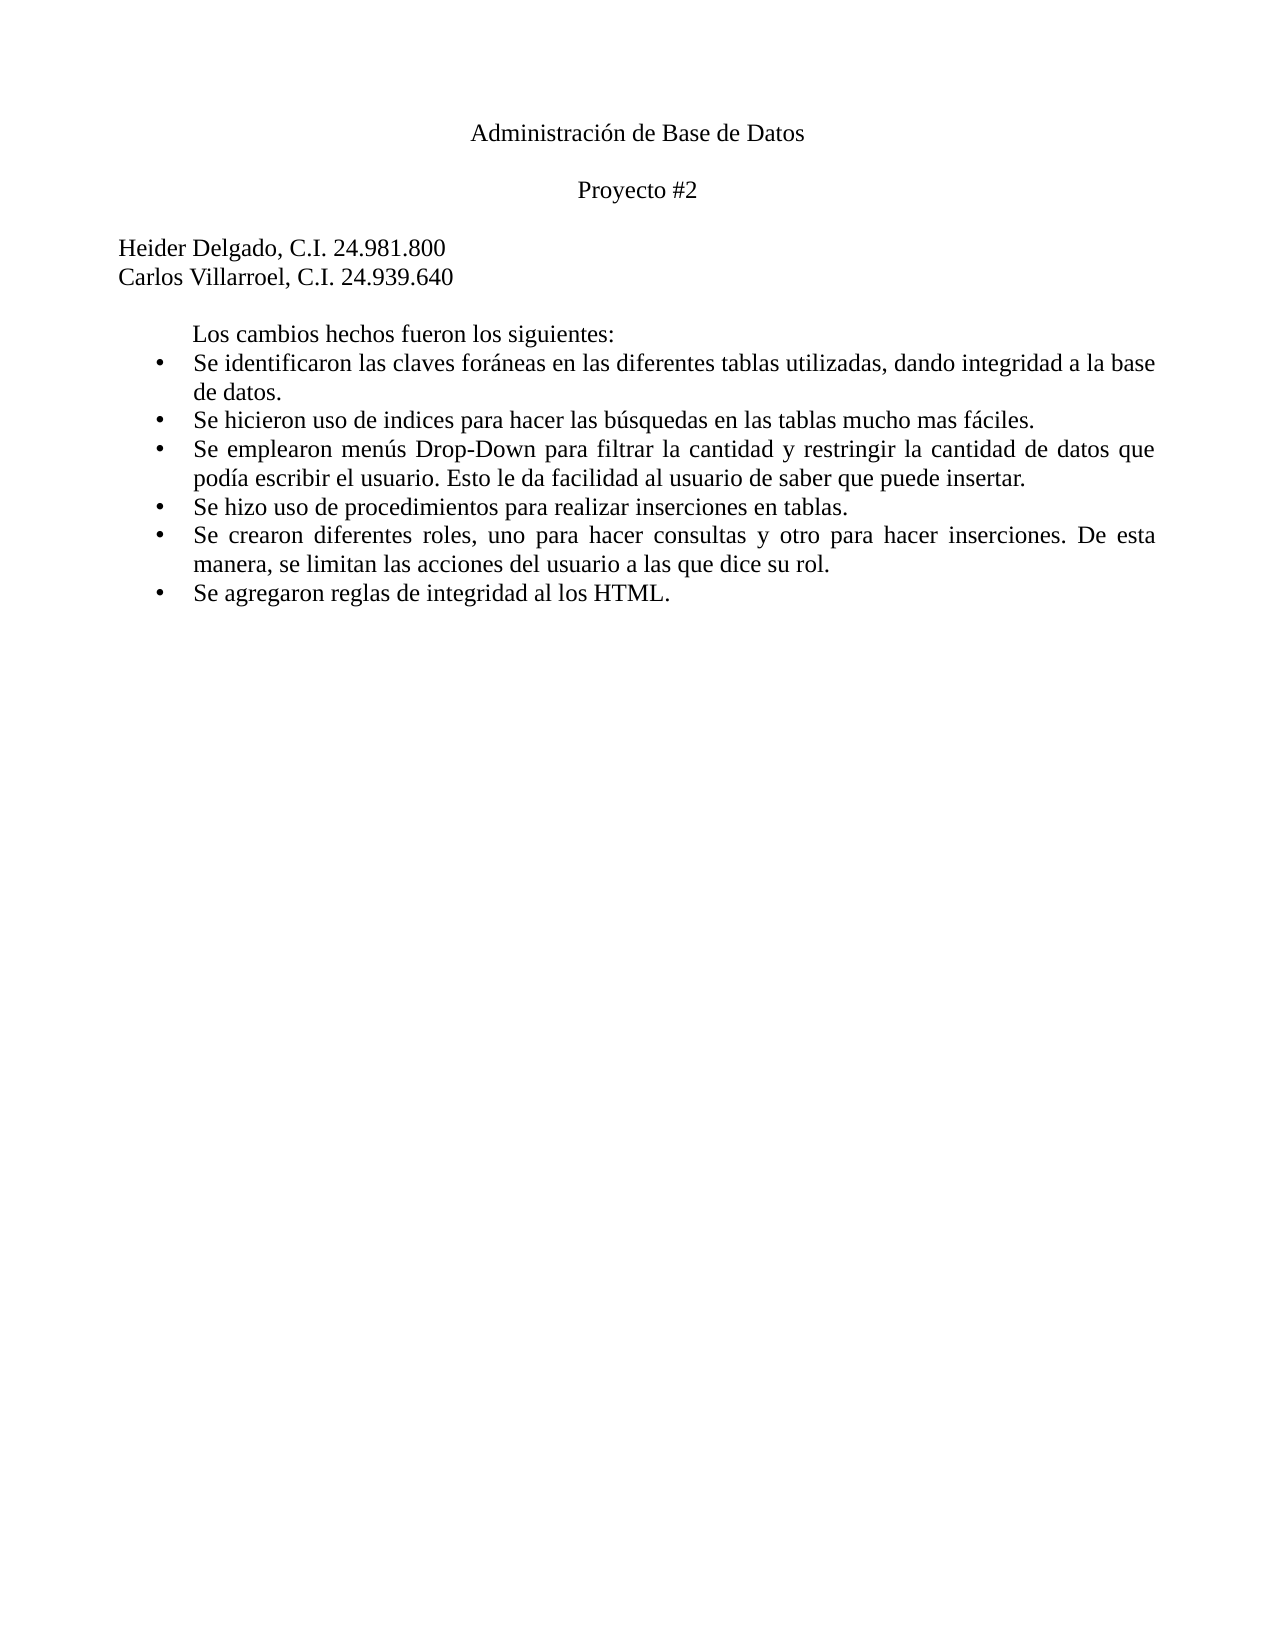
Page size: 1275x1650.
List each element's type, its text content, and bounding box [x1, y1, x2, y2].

list Se hicieron uso de indices para hacer las búsquedas en las tablas mucho mas fáciles. [156, 406, 1157, 434]
list Se emplearon menús Drop-Down para filtrar la cantidad y restringir la cantidad de datos que podía escribir el usuario. Esto le da facilidad al usuario de saber que puede insertar. [156, 434, 1157, 492]
text Administración de Base de Datos [118, 118, 1157, 147]
text Carlos Villarroel, C.I. 24.939.640 [118, 262, 1157, 291]
list Se hizo uso de procedimientos para realizar inserciones en tablas. [156, 492, 1157, 521]
text Heider Delgado, C.I. 24.981.800 [118, 233, 1157, 262]
list Se agregaron reglas de integridad al los HTML. [156, 578, 1157, 607]
text Los cambios hechos fueron los siguientes: [118, 319, 1157, 348]
text Proyecto #2 [118, 176, 1157, 204]
list Se identificaron las claves foráneas en las diferentes tablas utilizadas, dando integridad a la base de datos. [156, 348, 1157, 406]
list Se crearon diferentes roles, uno para hacer consultas y otro para hacer inserciones. De esta manera, se limitan las acciones del usuario a las que dice su rol. [156, 521, 1157, 578]
